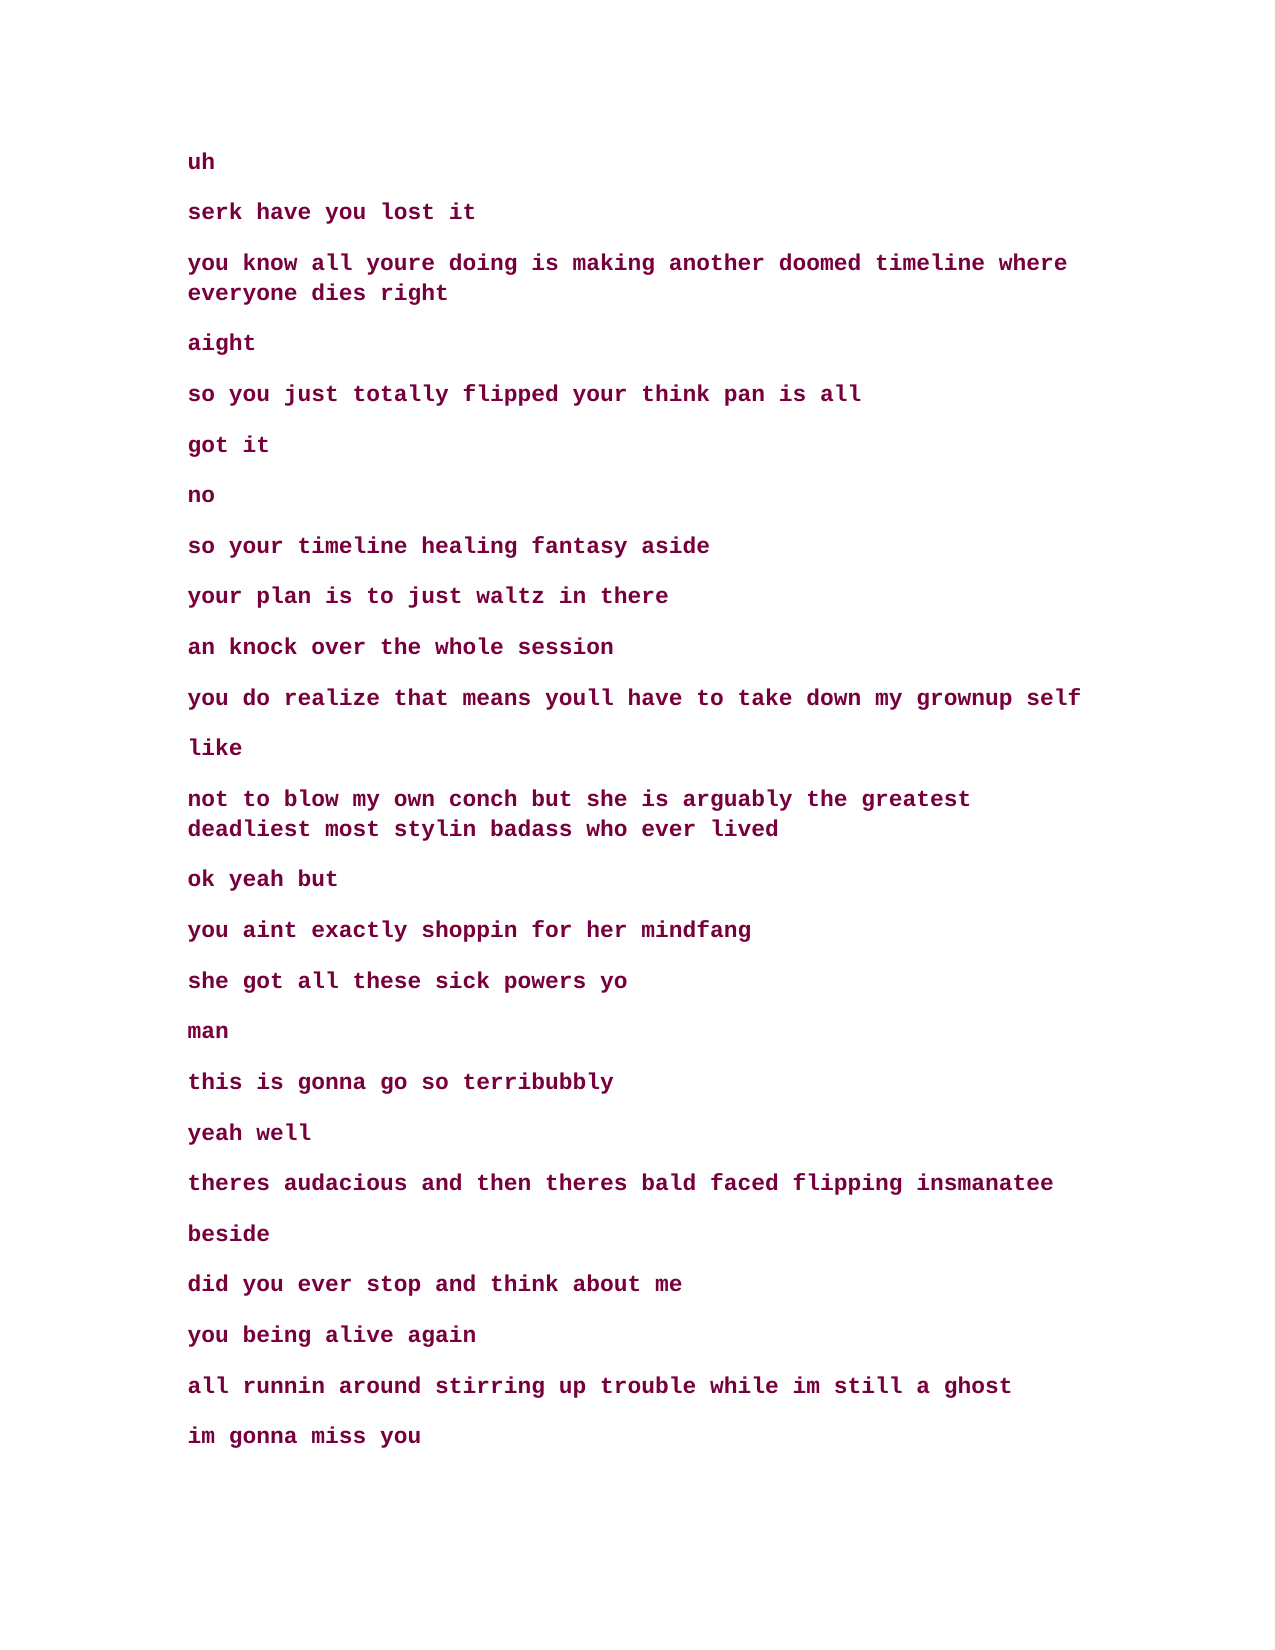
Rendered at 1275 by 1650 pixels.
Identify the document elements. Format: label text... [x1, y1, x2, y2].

text you being alive again [187, 1323, 1087, 1349]
text im gonna miss you [187, 1424, 1087, 1451]
text aight [187, 332, 1087, 358]
text this is gonna go so terribubbly [187, 1070, 1087, 1096]
text an knock over the whole session [187, 635, 1087, 661]
text your plan is to just waltz in there [187, 585, 1087, 611]
text all runnin around stirring up trouble while im still a ghost [187, 1374, 1087, 1400]
text man [187, 1019, 1087, 1046]
text no [187, 483, 1087, 509]
text you do realize that means youll have to take down my grownup self [187, 686, 1087, 712]
text you aint exactly shoppin for her mindfang [187, 918, 1087, 944]
text so your timeline healing fantasy aside [187, 534, 1087, 560]
text theres audacious and then theres bald faced flipping insmanatee [187, 1171, 1087, 1197]
text serk have you lost it [187, 201, 1087, 227]
text you know all youre doing is making another doomed timeline where everyone dies right [187, 251, 1087, 307]
text like [187, 737, 1087, 763]
text ok yeah but [187, 868, 1087, 894]
text got it [187, 433, 1087, 459]
text she got all these sick powers yo [187, 969, 1087, 995]
text so you just totally flipped your think pan is all [187, 382, 1087, 408]
text beside [187, 1222, 1087, 1248]
text not to blow my own conch but she is arguably the greatest deadliest most stylin badass who ever lived [187, 787, 1087, 843]
text uh [187, 150, 1087, 176]
text did you ever stop and think about me [187, 1273, 1087, 1299]
text yeah well [187, 1121, 1087, 1147]
